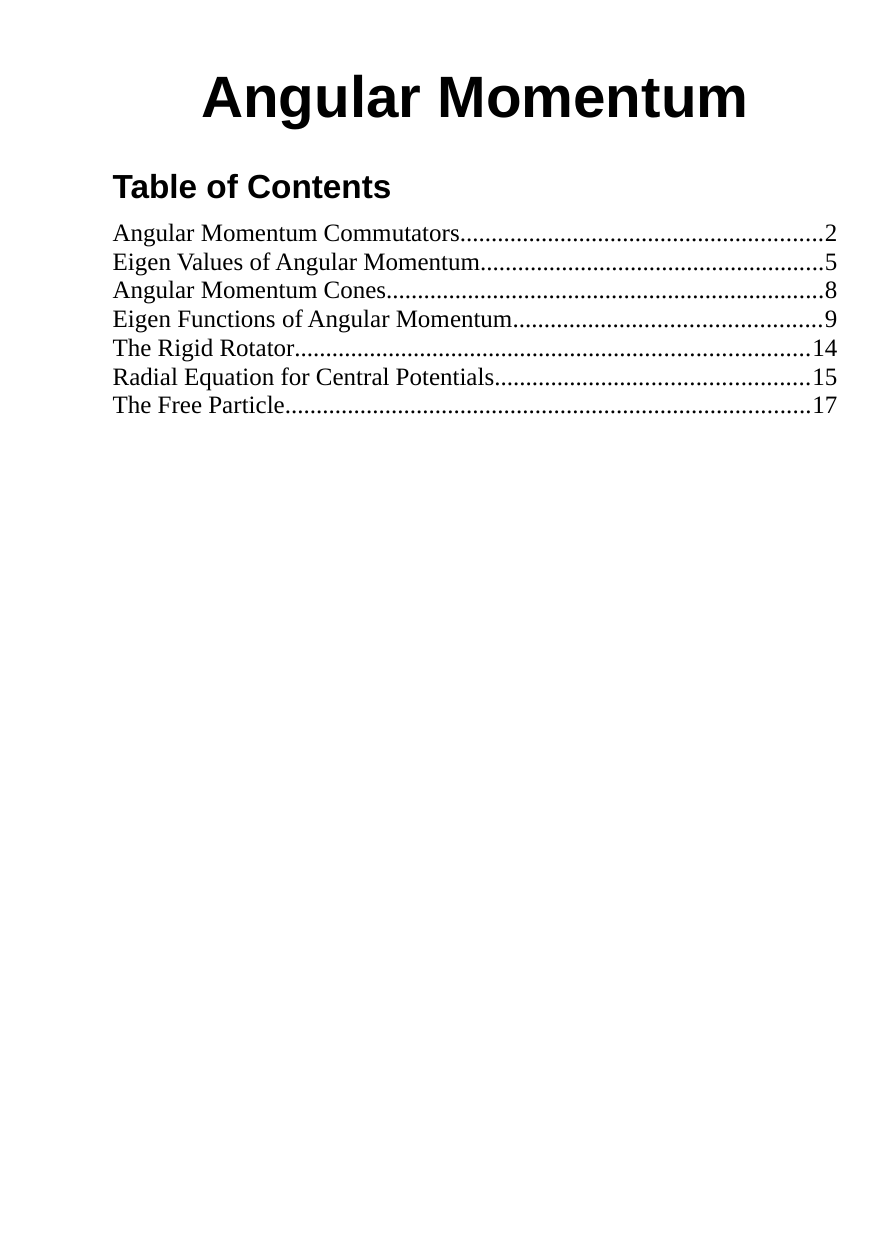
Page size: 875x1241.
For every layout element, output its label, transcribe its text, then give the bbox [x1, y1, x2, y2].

text Eigen Values of Angular Momentum 5 [112, 247, 837, 276]
text Eigen Functions of Angular Momentum 9 [112, 304, 837, 333]
text Angular Momentum Cones 8 [112, 276, 837, 304]
text The Free Particle 17 [112, 391, 837, 419]
text Radial Equation for Central Potentials 15 [112, 362, 837, 391]
text The Rigid Rotator 14 [112, 333, 837, 362]
text Angular Momentum Commutators 2 [112, 218, 837, 247]
title Angular Momentum [112, 62, 837, 129]
subtitle Table of Contents [112, 167, 837, 206]
